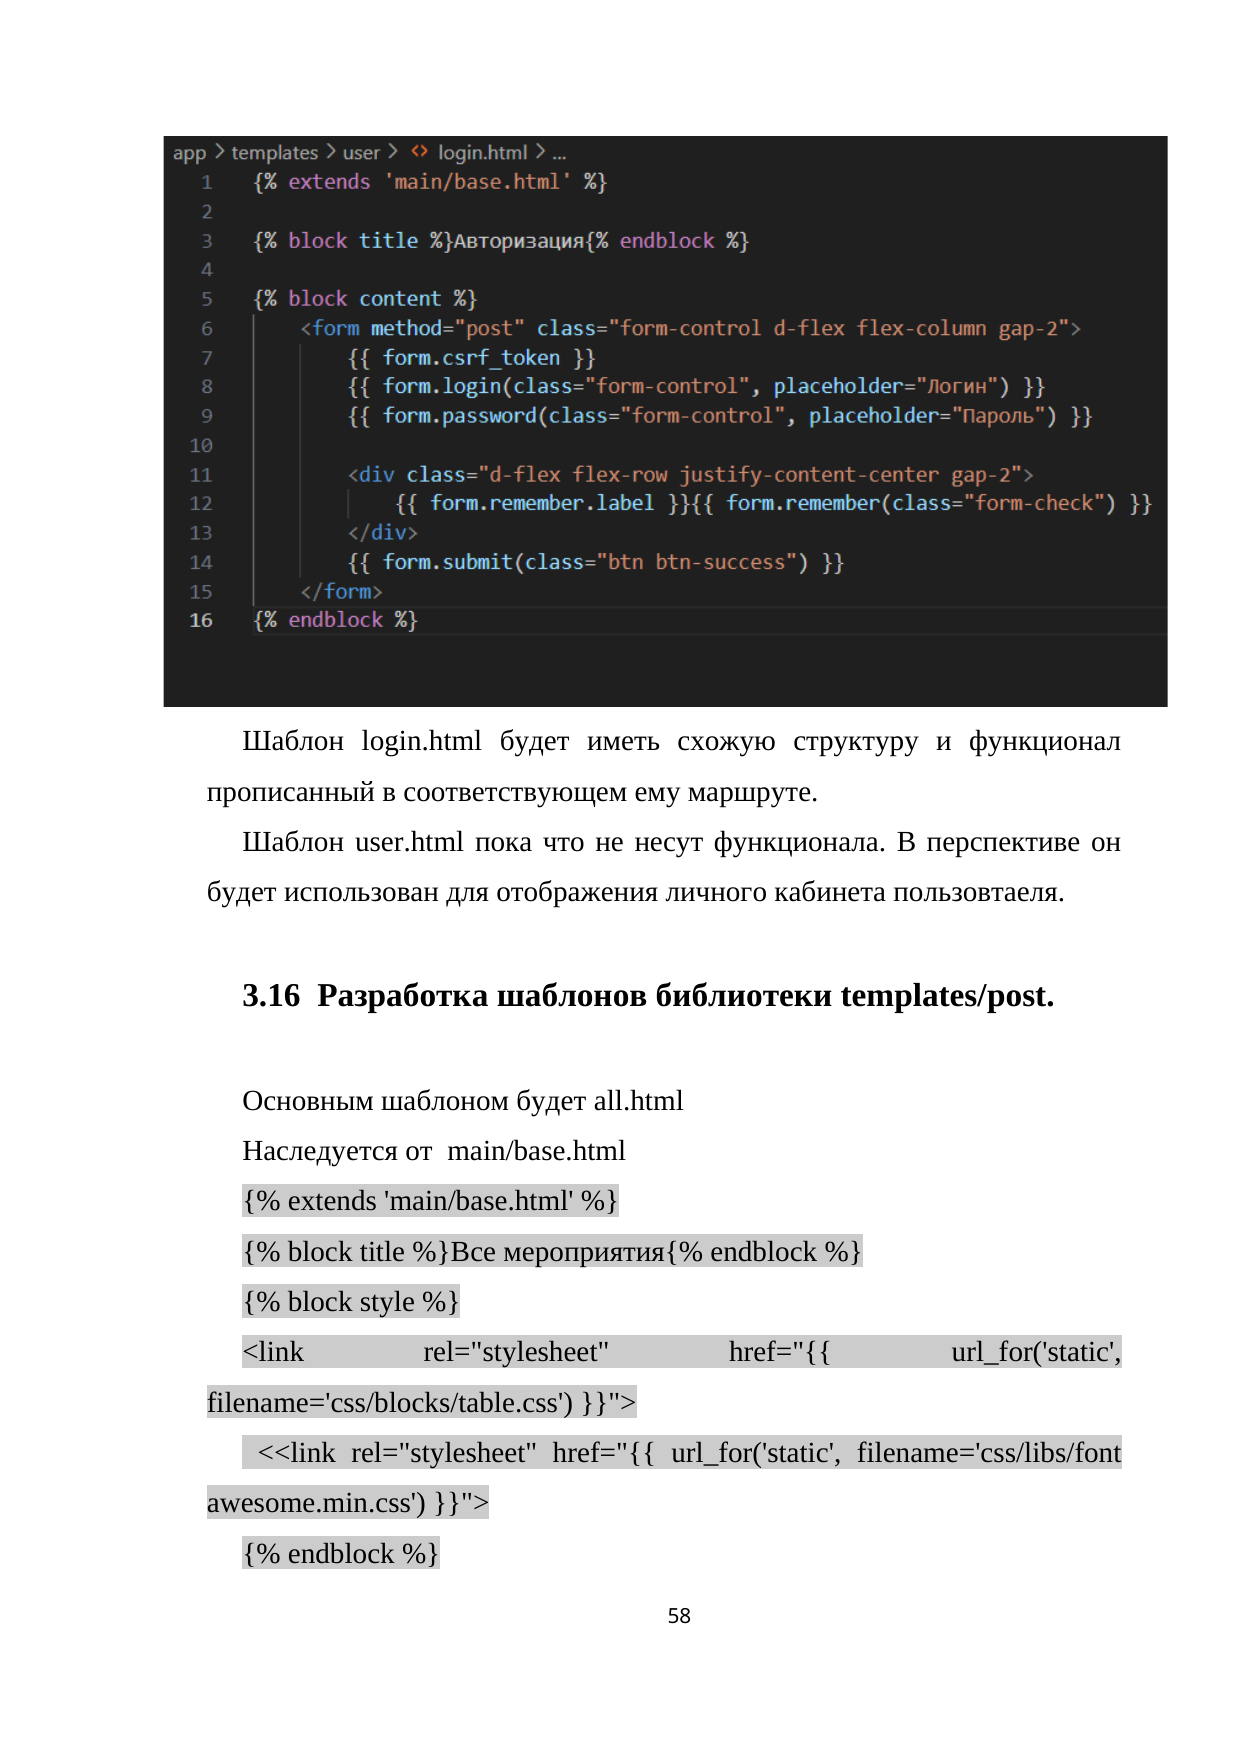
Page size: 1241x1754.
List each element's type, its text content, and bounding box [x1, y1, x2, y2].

list <link rel="stylesheet" href="{{ url_for('static', filename='css/blocks/table.css') }}"> [207, 1334, 1122, 1418]
list {% block title %}Все мероприятия{% endblock %} [207, 1234, 1122, 1267]
list {% block style %} [207, 1284, 1122, 1318]
list {% extends 'main/base.html' %} [207, 1183, 1122, 1217]
list [207, 118, 1122, 136]
picture [163, 136, 1168, 707]
list {% endblock %} [207, 1536, 1122, 1569]
list <<link rel="stylesheet" href="{{ url_for('static', filename='css/libs/font awesome.min.css') }}"> [207, 1435, 1122, 1519]
list Шаблон login.html будет иметь схожую структуру и функционал прописанный в соответствующем ему маршруте. [207, 707, 1122, 807]
list 3.16 Разработка шаблонов библиотеки templates/post. [207, 975, 1122, 1013]
list Наследуется от main/base.html [207, 1133, 1122, 1167]
list Шаблон user.html пока что не несут функционала. В перспективе он будет использован для отображения личного кабинета пользовтаеля. [207, 824, 1122, 908]
list Основным шаблоном будет all.html [207, 1083, 1122, 1116]
